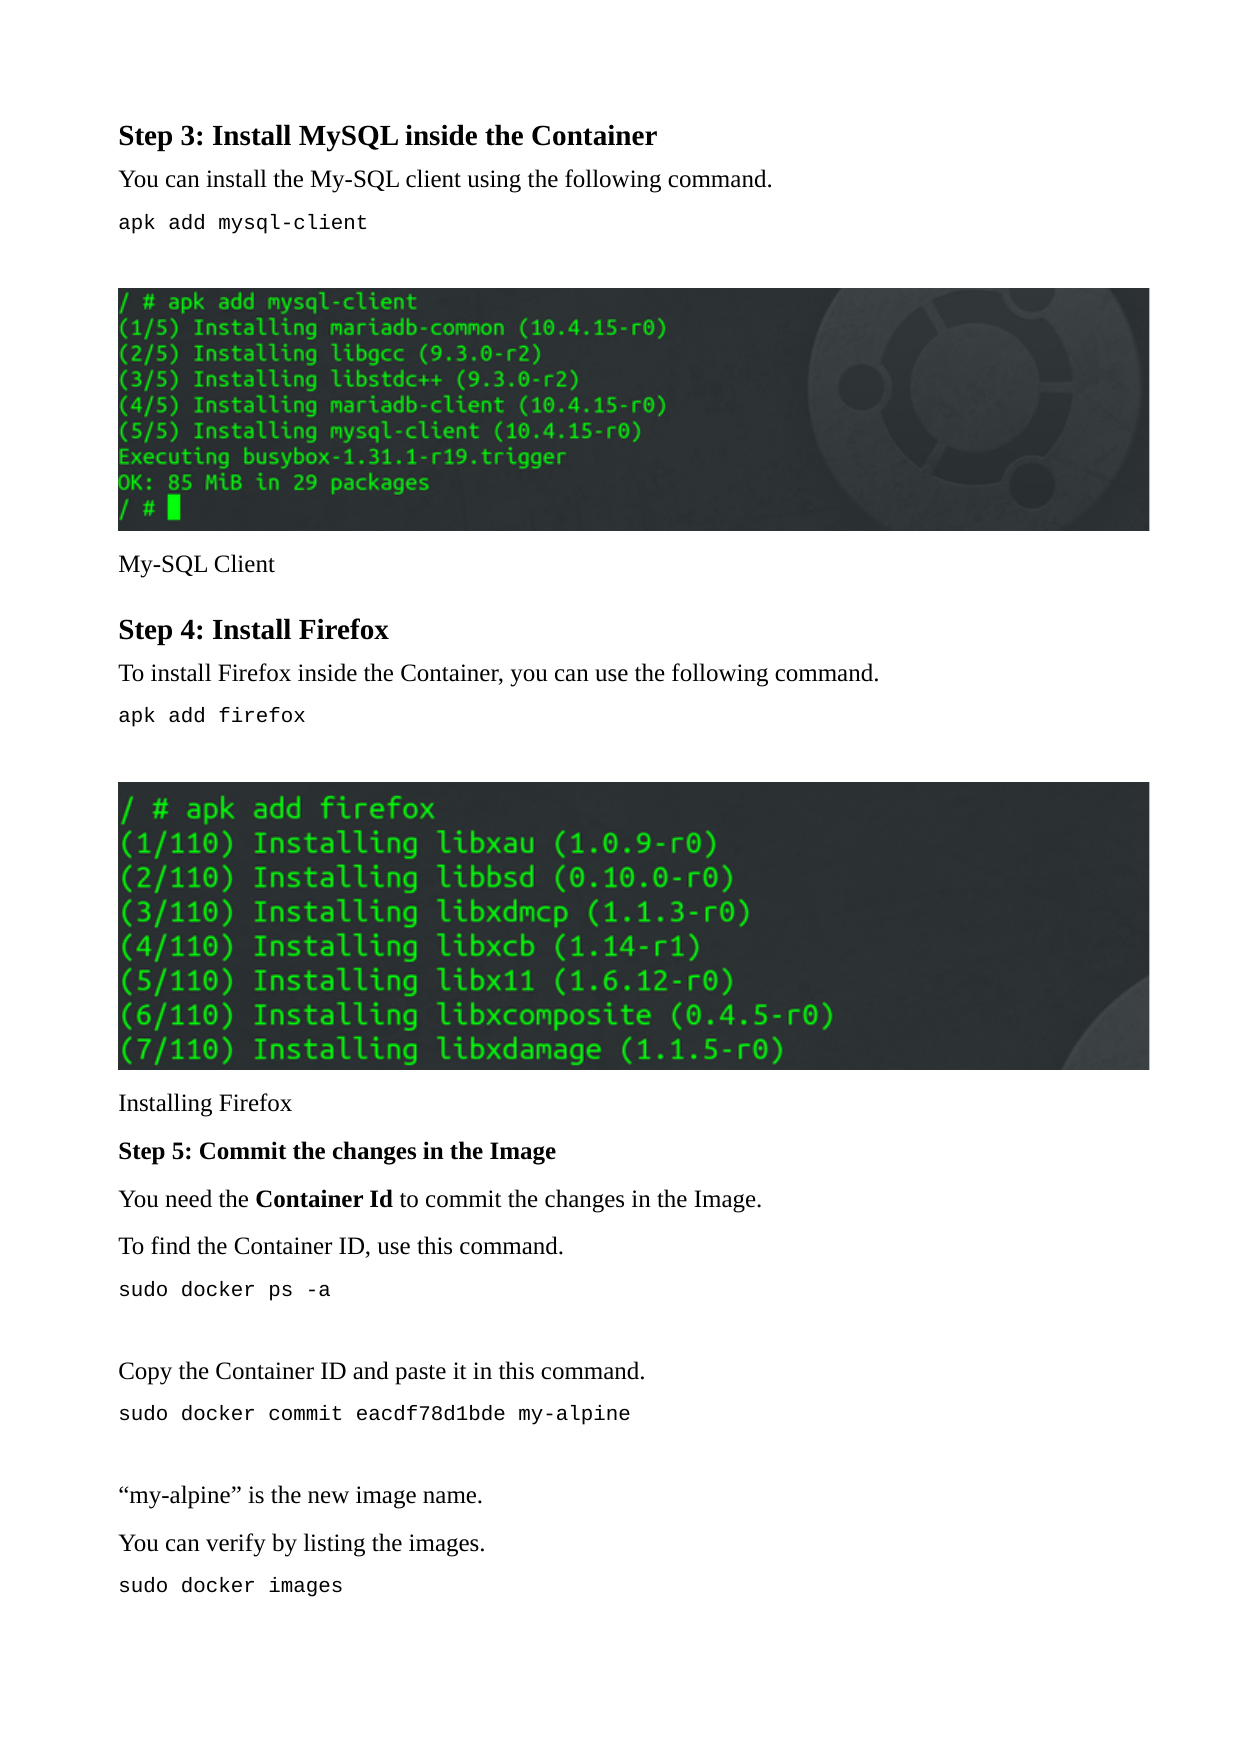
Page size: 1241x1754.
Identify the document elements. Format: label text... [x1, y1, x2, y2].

subtitle Step 3: Install MySQL inside the Container [118, 118, 1122, 152]
subtitle Step 4: Install Firefox [118, 612, 1122, 645]
text To find the Container ID, use this command. [118, 1231, 1122, 1260]
text Copy the Container ID and paste it in this command. [118, 1356, 1122, 1384]
text sudo docker ps -a [118, 1279, 1122, 1303]
text You can verify by listing the images. [118, 1528, 1122, 1556]
text sudo docker images [118, 1575, 1122, 1599]
text Step 5: Commit the changes in the Image [118, 1136, 1122, 1165]
text apk add mysql-client [118, 212, 1122, 235]
picture [118, 782, 1150, 1070]
text Installing Firefox [118, 1088, 1122, 1117]
text You can install the My-SQL client using the following command. [118, 164, 1122, 193]
text sudo docker commit eacdf78d1bde my-alpine [118, 1403, 1122, 1427]
text “my-alpine” is the new image name. [118, 1480, 1122, 1509]
text My-SQL Client [118, 549, 1122, 578]
text To install Firefox inside the Container, you can use the following command. [118, 658, 1122, 687]
text You need the Container Id to commit the changes in the Image. [118, 1184, 1122, 1212]
picture [118, 288, 1150, 531]
text apk add firefox [118, 705, 1122, 729]
